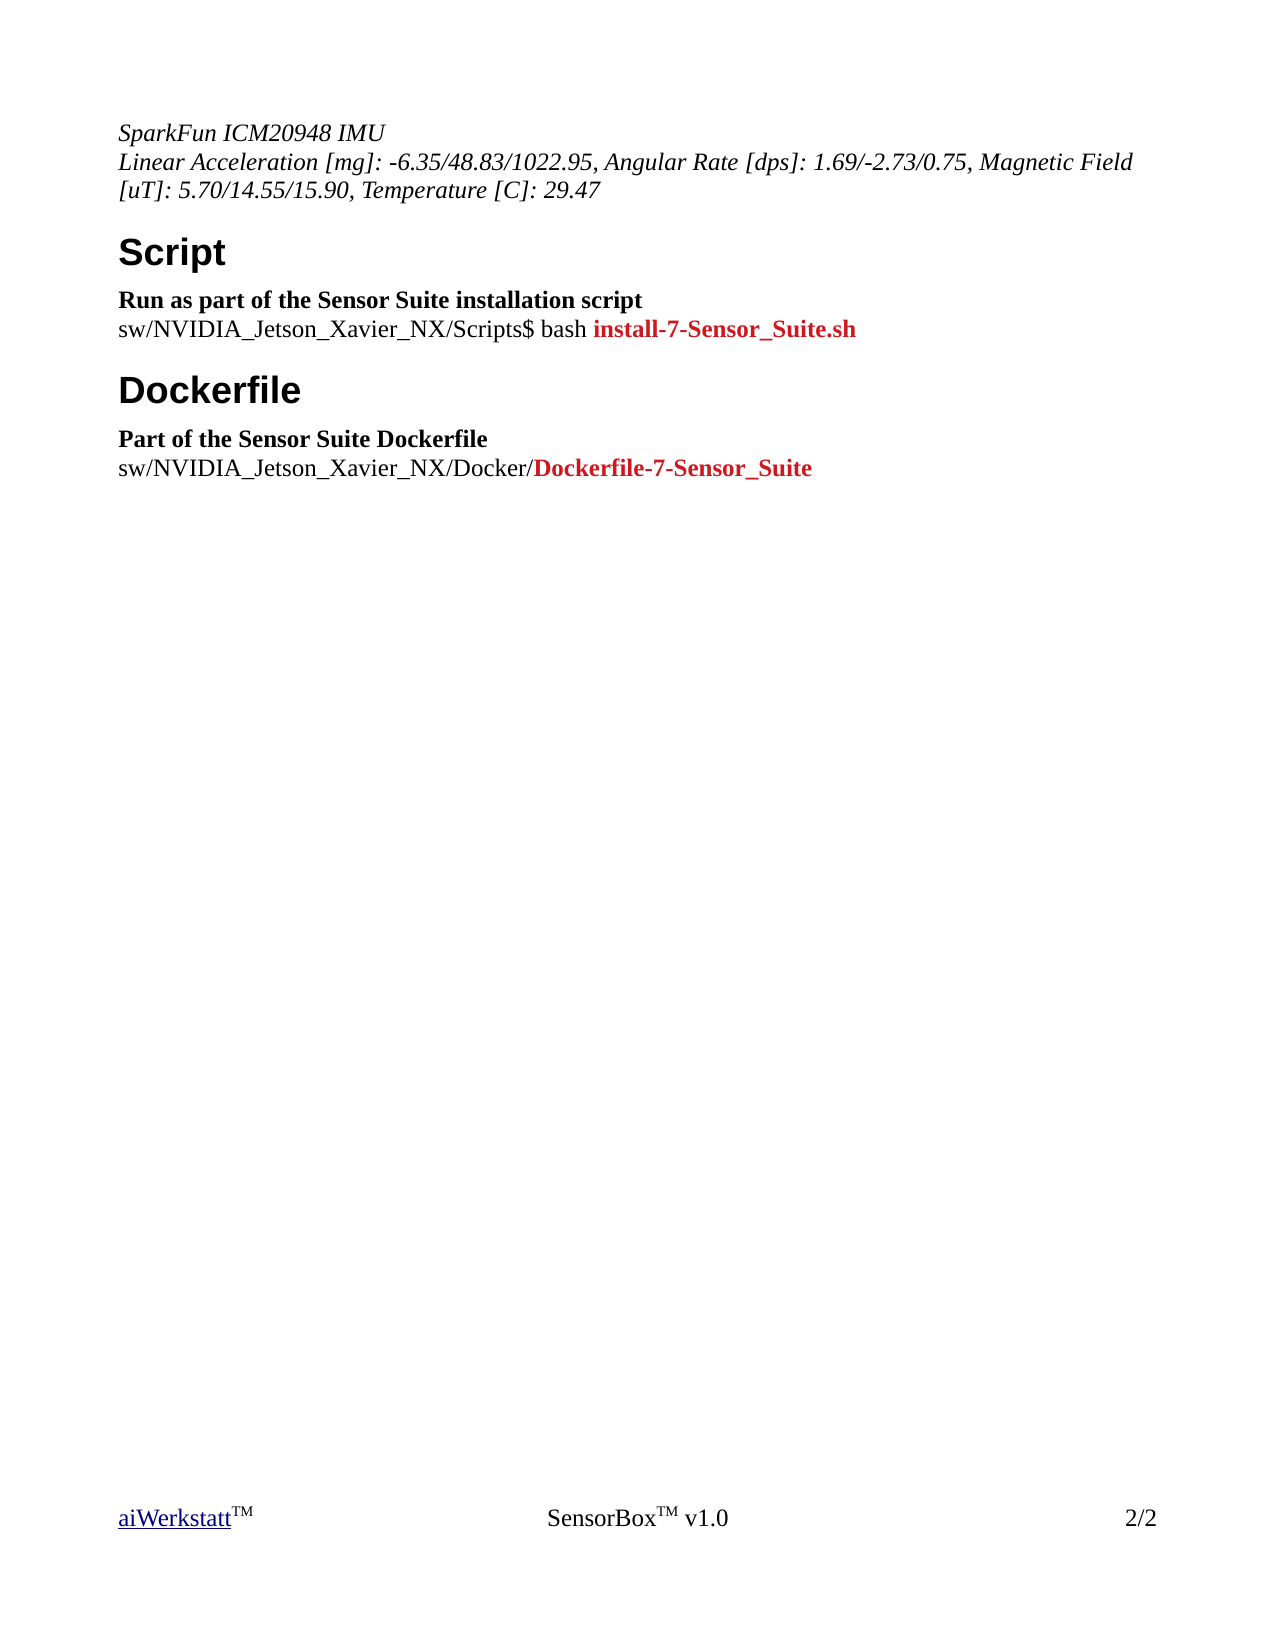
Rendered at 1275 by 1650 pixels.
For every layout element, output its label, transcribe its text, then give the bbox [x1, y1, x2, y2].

text sw/NVIDIA_Jetson_Xavier_NX/Docker/Dockerfile-7-Sensor_Suite [118, 453, 1157, 482]
text SparkFun ICM20948 IMU [118, 118, 1157, 147]
text sw/NVIDIA_Jetson_Xavier_NX/Scripts$ bash install-7-Sensor_Suite.sh [118, 314, 1157, 343]
text Run as part of the Sensor Suite installation script [118, 286, 1157, 314]
text Linear Acceleration [mg]: -6.35/48.83/1022.95, Angular Rate [dps]: 1.69/-2.73/0.75, Magnetic Field [uT]: 5.70/14.55/15.90, Temperature [C]: 29.47 [118, 147, 1157, 204]
subtitle Script [118, 229, 1157, 273]
text Part of the Sensor Suite Dockerfile [118, 424, 1157, 453]
subtitle Dockerfile [118, 368, 1157, 412]
